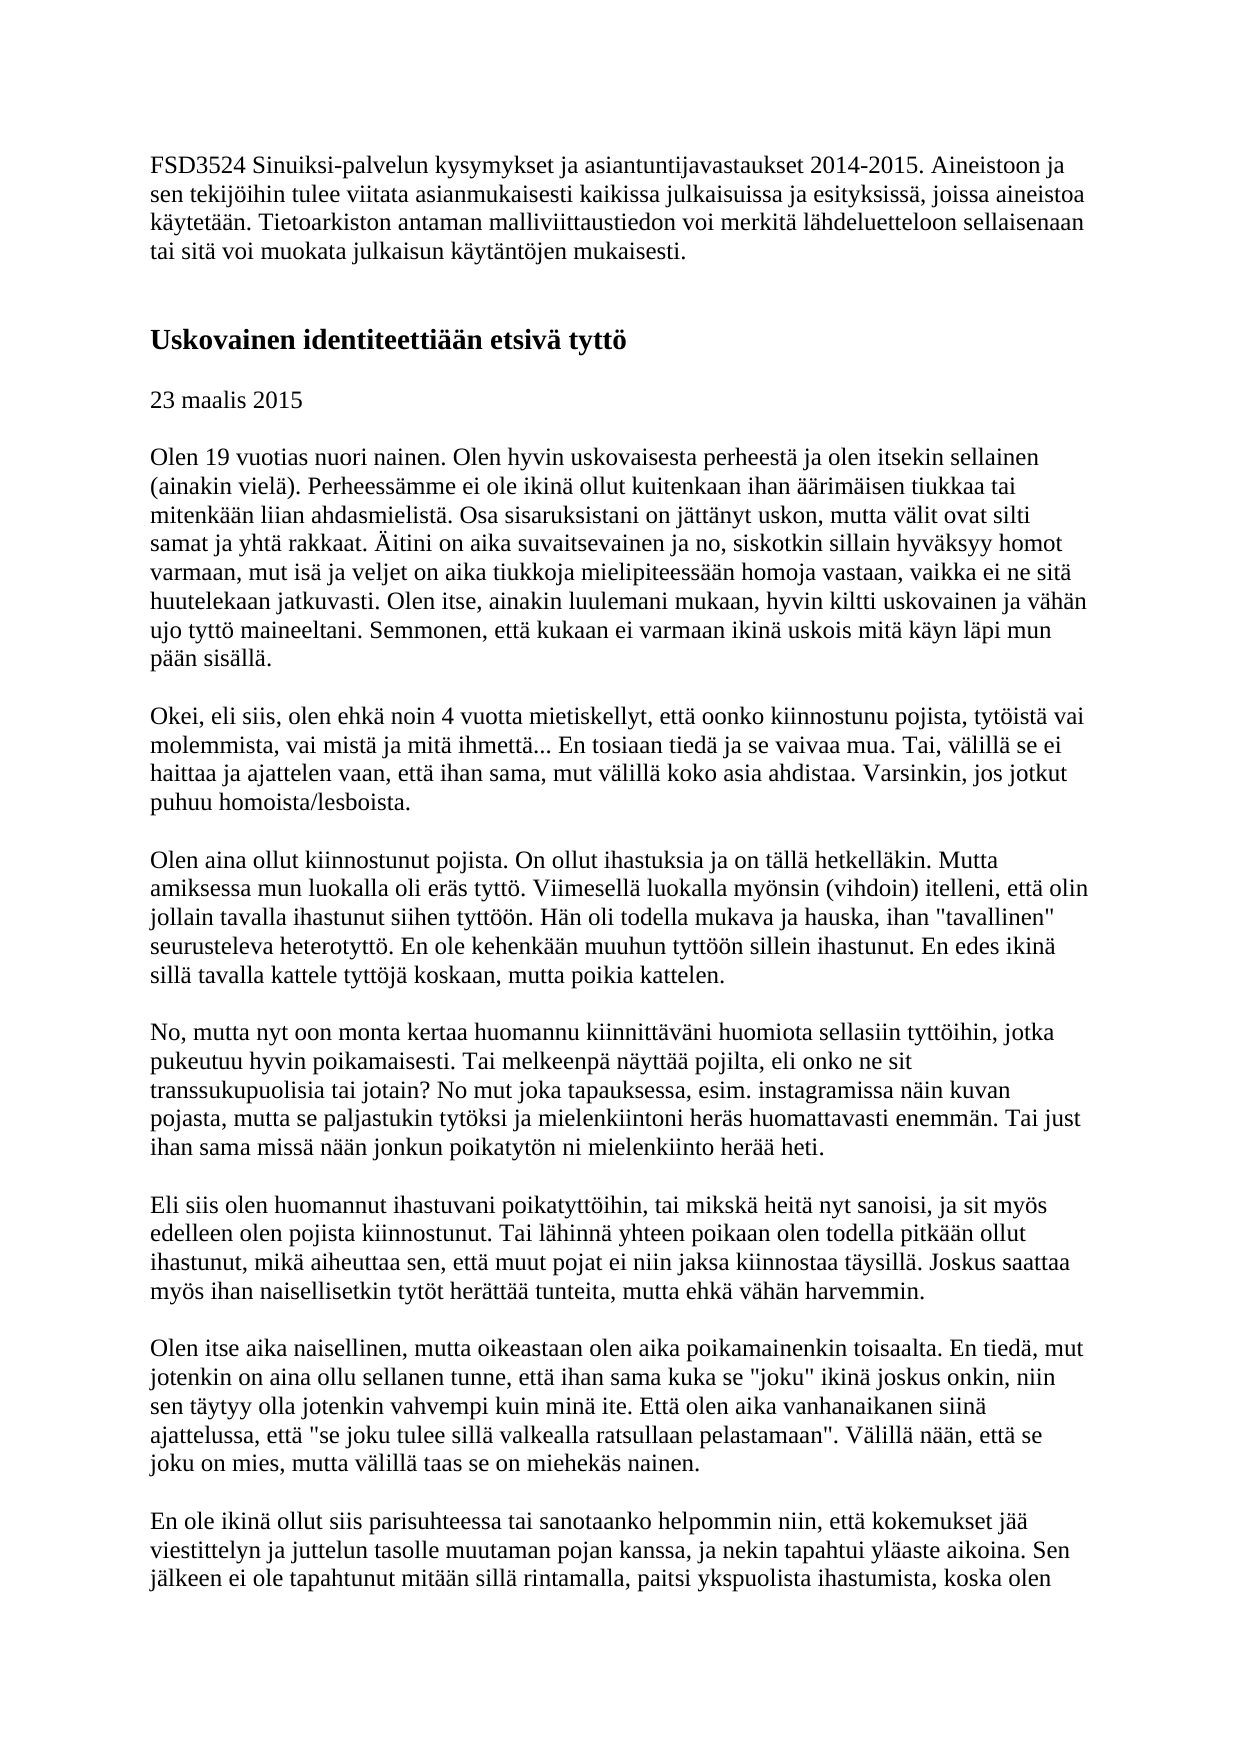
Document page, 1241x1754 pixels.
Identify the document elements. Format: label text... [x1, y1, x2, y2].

text 23 maalis 2015 [150, 385, 1090, 413]
text FSD3524 Sinuiksi-palvelun kysymykset ja asiantuntijavastaukset 2014-2015. Aineistoon ja sen tekijöihin tulee viitata asianmukaisesti kaikissa julkaisuissa ja esityksissä, joissa aineistoa käytetään. Tietoarkiston antaman malliviittaustiedon voi merkitä lähdeluetteloon sellaisenaan tai sitä voi muokata julkaisun käytäntöjen mukaisesti. [150, 150, 1090, 265]
text Uskovainen identiteettiään etsivä tyttö [150, 322, 1090, 356]
text Olen 19 vuotias nuori nainen. Olen hyvin uskovaisesta perheestä ja olen itsekin sellainen (ainakin vielä). Perheessämme ei ole ikinä ollut kuitenkaan ihan äärimäisen tiukkaa tai mitenkään liian ahdasmielistä. Osa sisaruksistani on jättänyt uskon, mutta välit ovat silti samat ja yhtä rakkaat. Äitini on aika suvaitsevainen ja no, siskotkin sillain hyväksyy homot varmaan, mut isä ja veljet on aika tiukkoja mielipiteessään homoja vastaan, vaikka ei ne sitä huutelekaan jatkuvasti. Olen itse, ainakin luulemani mukaan, hyvin kiltti uskovainen ja vähän ujo tyttö maineeltani. Semmonen, että kukaan ei varmaan ikinä uskois mitä käyn läpi mun pään sisällä. Okei, eli siis, olen ehkä noin 4 vuotta mietiskellyt, että oonko kiinnostunu pojista, tytöistä vai molemmista, vai mistä ja mitä ihmettä... En tosiaan tiedä ja se vaivaa mua. Tai, välillä se ei haittaa ja ajattelen vaan, että ihan sama, mut välillä koko asia ahdistaa. Varsinkin, jos jotkut puhuu homoista/lesboista. Olen aina ollut kiinnostunut pojista. On ollut ihastuksia ja on tällä hetkelläkin. Mutta amiksessa mun luokalla oli eräs tyttö. Viimesellä luokalla myönsin (vihdoin) itelleni, että olin jollain tavalla ihastunut siihen tyttöön. Hän oli todella mukava ja hauska, ihan "tavallinen" seurusteleva heterotyttö. En ole kehenkään muuhun tyttöön sillein ihastunut. En edes ikinä sillä tavalla kattele tyttöjä koskaan, mutta poikia kattelen. No, mutta nyt oon monta kertaa huomannu kiinnittäväni huomiota sellasiin tyttöihin, jotka pukeutuu hyvin poikamaisesti. Tai melkeenpä näyttää pojilta, eli onko ne sit transsukupuolisia tai jotain? No mut joka tapauksessa, esim. instagramissa näin kuvan pojasta, mutta se paljastukin tytöksi ja mielenkiintoni heräs huomattavasti enemmän. Tai just ihan sama missä nään jonkun poikatytön ni mielenkiinto herää heti. Eli siis olen huomannut ihastuvani poikatyttöihin, tai mikskä heitä nyt sanoisi, ja sit myös edelleen olen pojista kiinnostunut. Tai lähinnä yhteen poikaan olen todella pitkään ollut ihastunut, mikä aiheuttaa sen, että muut pojat ei niin jaksa kiinnostaa täysillä. Joskus saattaa myös ihan naisellisetkin tytöt herättää tunteita, mutta ehkä vähän harvemmin. Olen itse aika naisellinen, mutta oikeastaan olen aika poikamainenkin toisaalta. En tiedä, mut jotenkin on aina ollu sellanen tunne, että ihan sama kuka se "joku" ikinä joskus onkin, niin sen täytyy olla jotenkin vahvempi kuin minä ite. Että olen aika vanhanaikanen siinä ajattelussa, että "se joku tulee sillä valkealla ratsullaan pelastamaan". Välillä nään, että se joku on mies, mutta välillä taas se on miehekäs nainen. En ole ikinä ollut siis parisuhteessa tai sanotaanko helpommin niin, että kokemukset jää viestittelyn ja juttelun tasolle muutaman pojan kanssa, ja nekin tapahtui yläaste aikoina. Sen jälkeen ei ole tapahtunut mitään sillä rintamalla, paitsi ykspuolista ihastumista, koska olen [150, 442, 1090, 1592]
